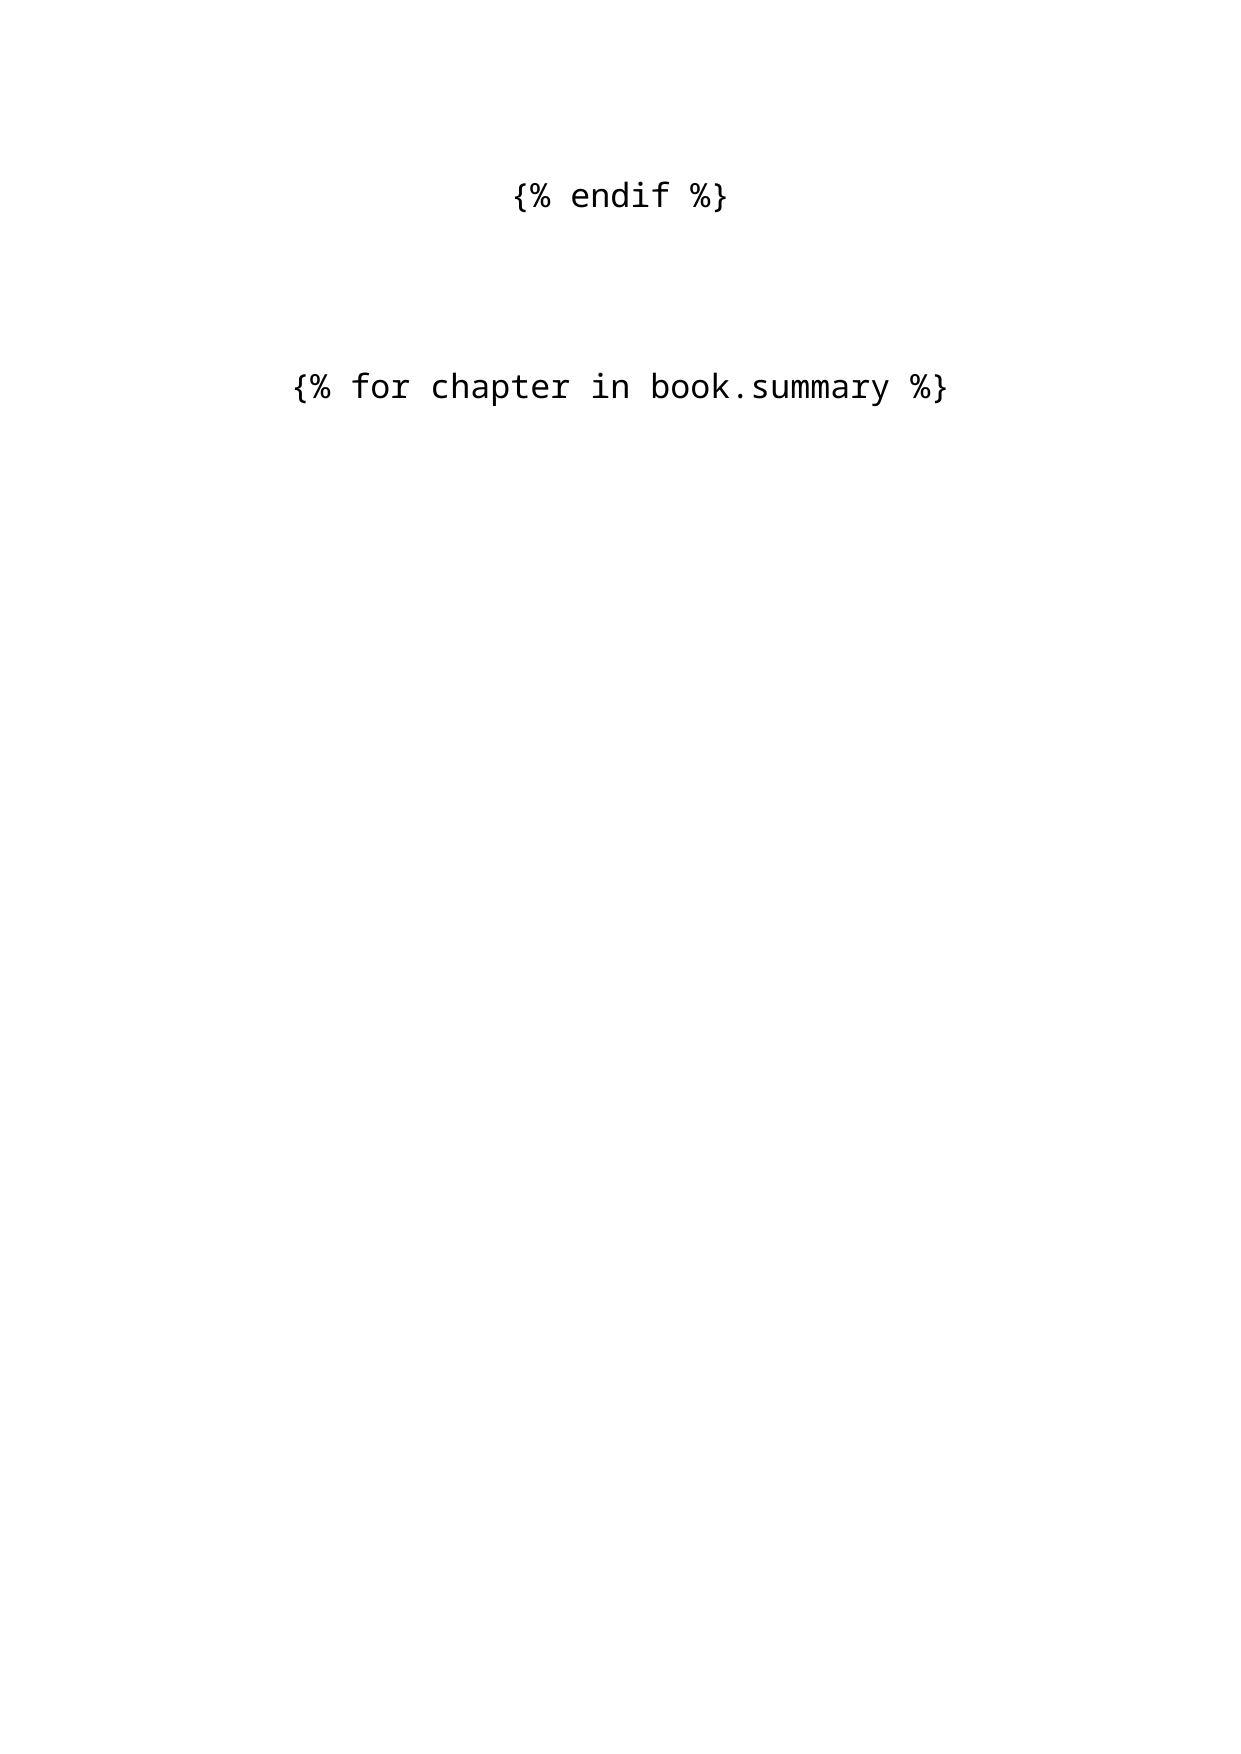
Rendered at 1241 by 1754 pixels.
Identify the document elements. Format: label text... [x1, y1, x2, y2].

text {% for chapter in book.summary %} [187, 363, 1053, 408]
text {% endif %} [187, 172, 1053, 217]
